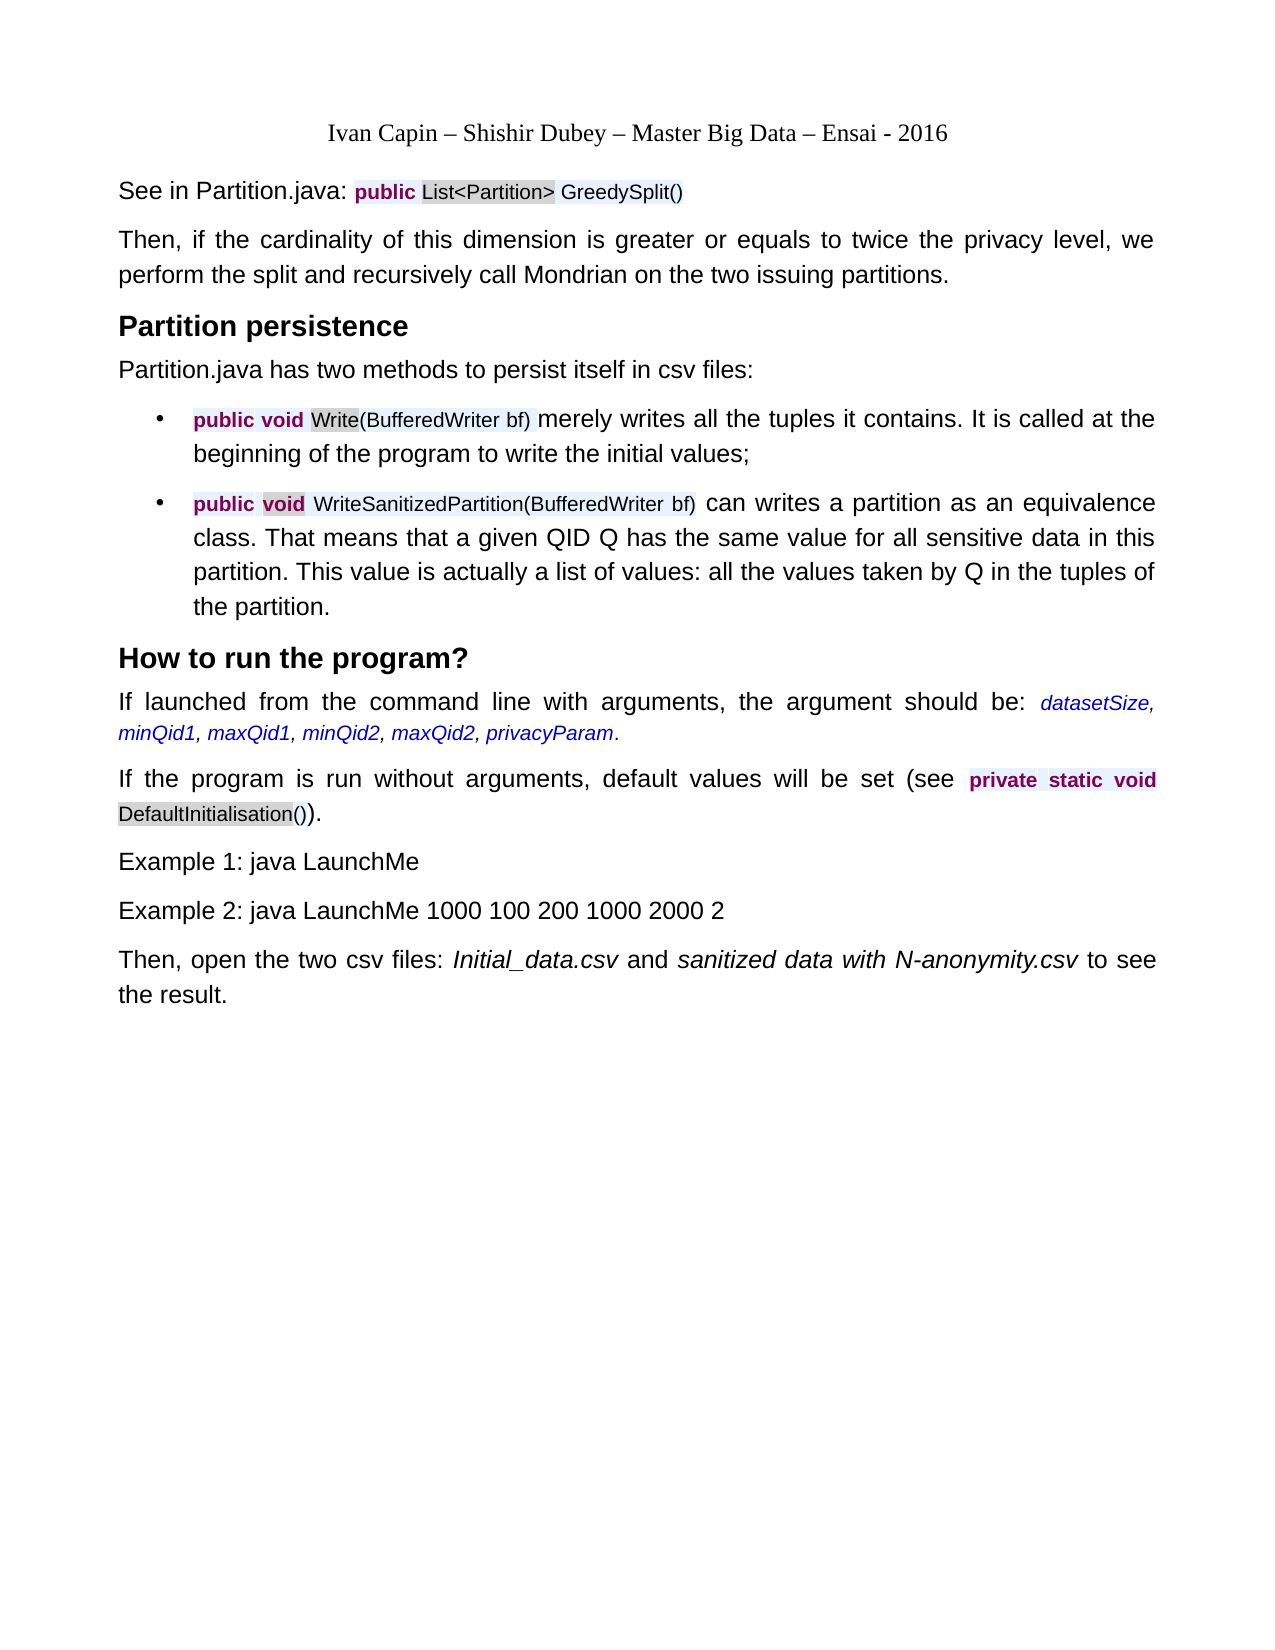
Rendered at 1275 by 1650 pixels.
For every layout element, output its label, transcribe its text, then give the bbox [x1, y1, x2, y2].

text If launched from the command line with arguments, the argument should be: datasetSize, minQid1, maxQid1, minQid2, maxQid2, privacyParam. [118, 687, 1157, 744]
text Example 1: java LaunchMe [118, 847, 1157, 876]
text Example 2: java LaunchMe 1000 100 200 1000 2000 2 [118, 896, 1157, 925]
text See in Partition.java: public List<Partition> GreedySplit() [118, 176, 1157, 205]
text Partition.java has two methods to persist itself in csv files: [118, 355, 1157, 384]
list public void WriteSanitizedPartition(BufferedWriter bf) can writes a partition as an equivalence class. That means that a given QID Q has the same value for all sensitive data in this partition. This value is actually a list of values: all the values taken by Q in the tuples of the partition. [156, 488, 1157, 620]
text Then, if the cardinality of this dimension is greater or equals to twice the privacy level, we perform the split and recursively call Mondrian on the two issuing partitions. [118, 225, 1157, 289]
text Then, open the two csv files: Initial_data.csv and sanitized data with N-anonymity.csv to see the result. [118, 945, 1157, 1008]
subtitle How to run the program? [118, 641, 1157, 674]
subtitle Partition persistence [118, 309, 1157, 343]
text If the program is run without arguments, default values will be set (see private static void DefaultInitialisation()). [118, 764, 1157, 827]
list public void Write(BufferedWriter bf) merely writes all the tuples it contains. It is called at the beginning of the program to write the initial values; [156, 404, 1157, 468]
